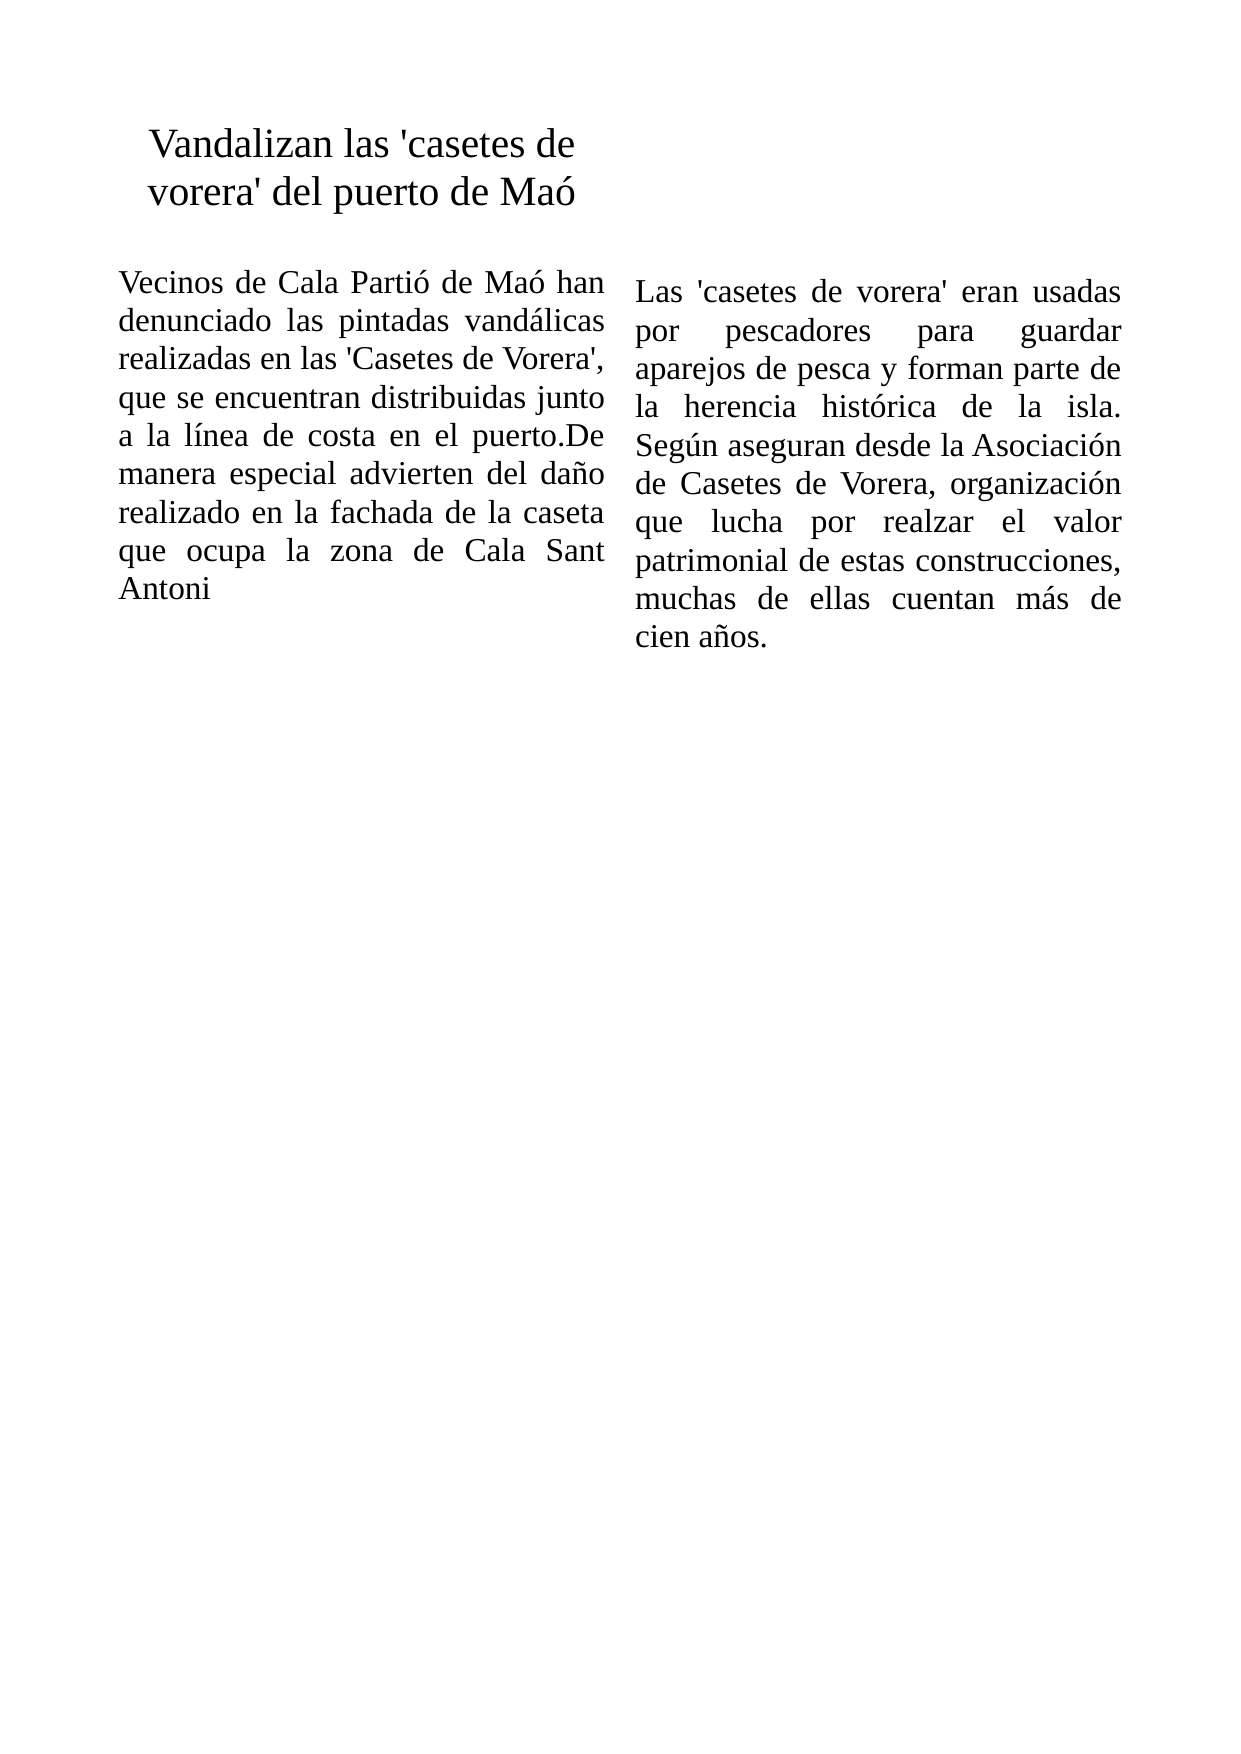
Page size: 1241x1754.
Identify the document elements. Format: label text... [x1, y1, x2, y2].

text Las 'casetes de vorera' eran usadas por pescadores para guardar aparejos de pesca y forman parte de la herencia histórica de la isla. Según aseguran desde la Asociación de Casetes de Vorera, organización que lucha por realzar el valor patrimonial de estas construcciones, muchas de ellas cuentan más de cien años. [635, 271, 1122, 655]
text Vecinos de Cala Partió de Maó han denunciado las pintadas vandálicas realizadas en las 'Casetes de Vorera', que se encuentran distribuidas junto a la línea de costa en el puerto.De manera especial advierten del daño realizado en la fachada de la caseta que ocupa la zona de Cala Sant Antoni [118, 262, 605, 607]
text Vandalizan las 'casetes de vorera' del puerto de Maó [118, 118, 605, 214]
